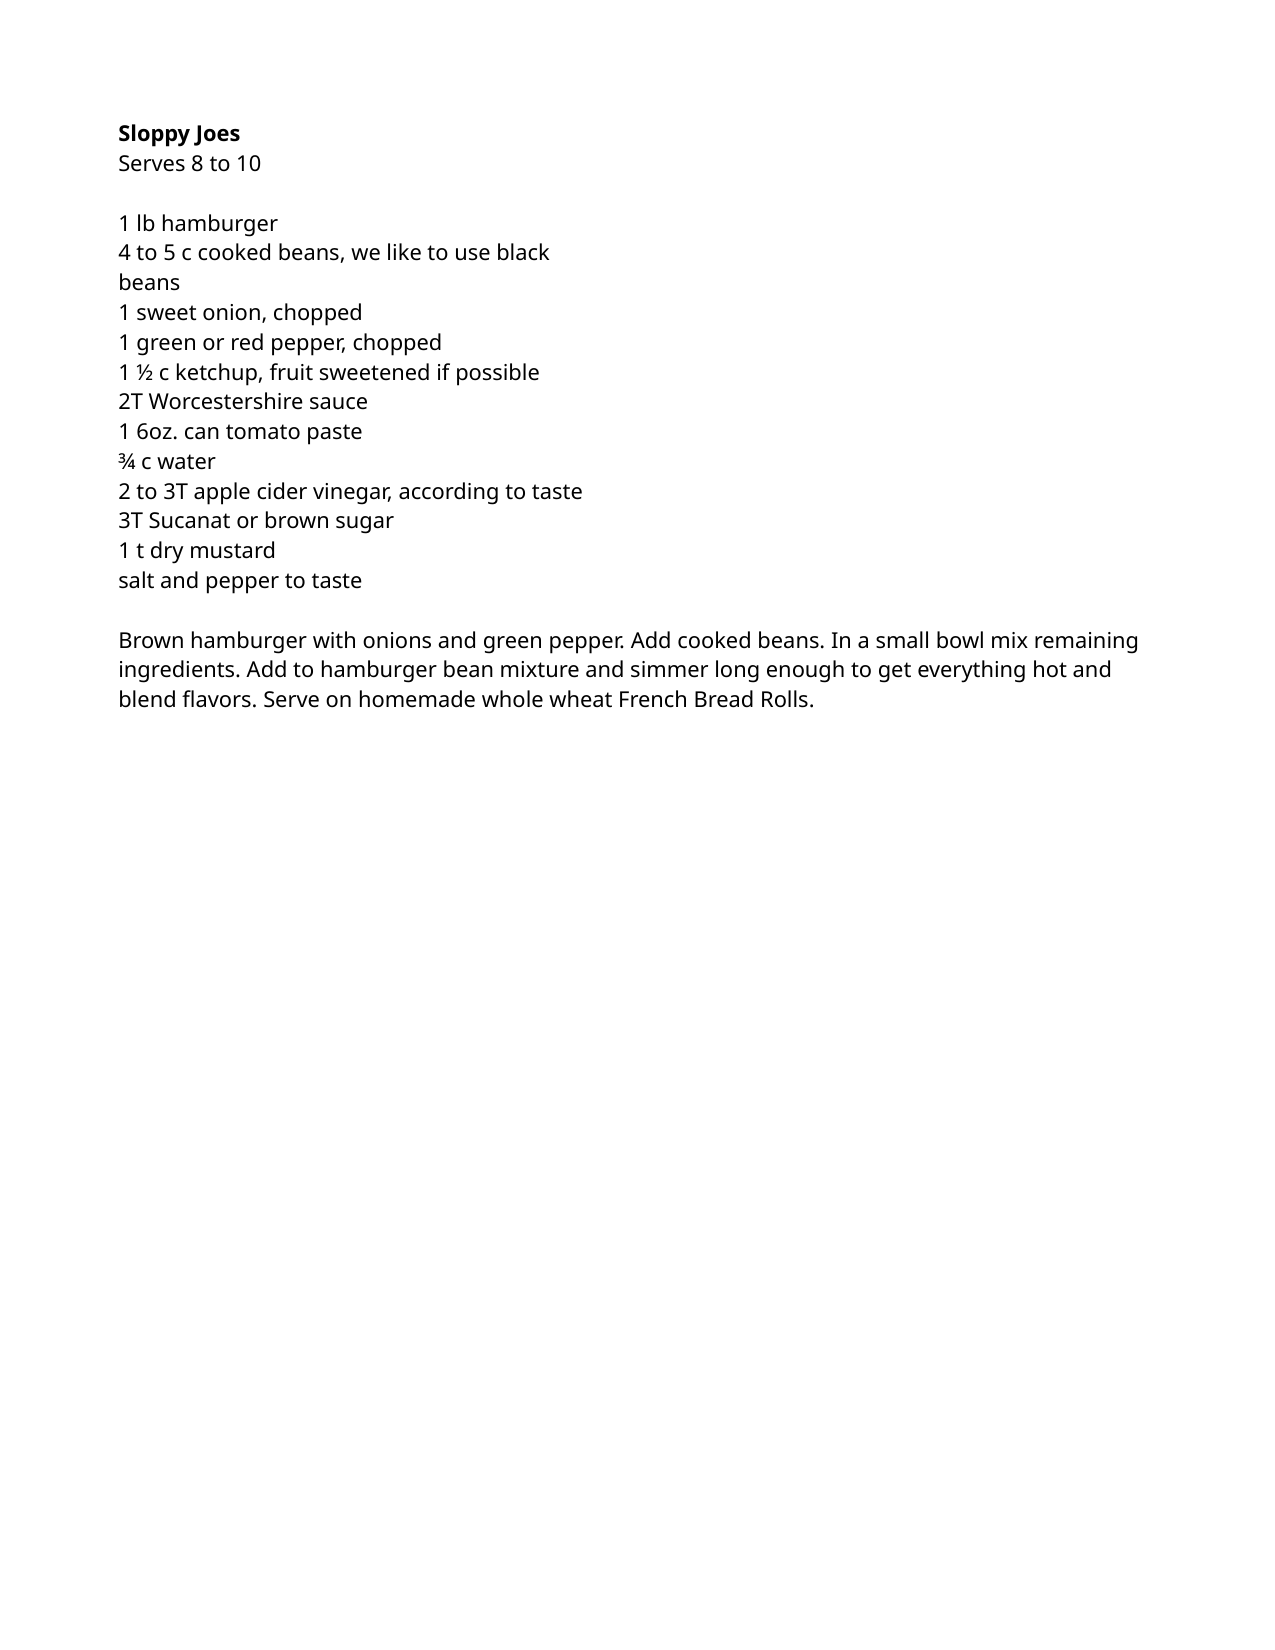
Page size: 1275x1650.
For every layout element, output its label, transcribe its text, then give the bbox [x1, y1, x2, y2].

text ingredients. Add to hamburger bean mixture and simmer long enough to get everything hot and [118, 654, 1157, 684]
text 1 ½ c ketchup, fruit sweetened if possible [118, 356, 1157, 386]
text 1 t dry mustard [118, 535, 1157, 565]
text 1 6oz. can tomato paste [118, 416, 1157, 446]
text 3T Sucanat or brown sugar [118, 505, 1157, 535]
text blend flavors. Serve on homemade whole wheat French Bread Rolls. [118, 684, 1157, 714]
text ¾ c water [118, 446, 1157, 476]
text Brown hamburger with onions and green pepper. Add cooked beans. In a small bowl mix remaining [118, 624, 1157, 654]
text 1 lb hamburger [118, 207, 1157, 237]
text Sloppy Joes [118, 118, 1157, 148]
text salt and pepper to taste [118, 565, 1157, 595]
text Serves 8 to 10 [118, 148, 1157, 178]
text 4 to 5 c cooked beans, we like to use black [118, 237, 1157, 267]
text 2T Worcestershire sauce [118, 386, 1157, 416]
text 1 sweet onion, chopped [118, 297, 1157, 327]
text beans [118, 267, 1157, 297]
text 1 green or red pepper, chopped [118, 327, 1157, 356]
text 2 to 3T apple cider vinegar, according to taste [118, 476, 1157, 505]
